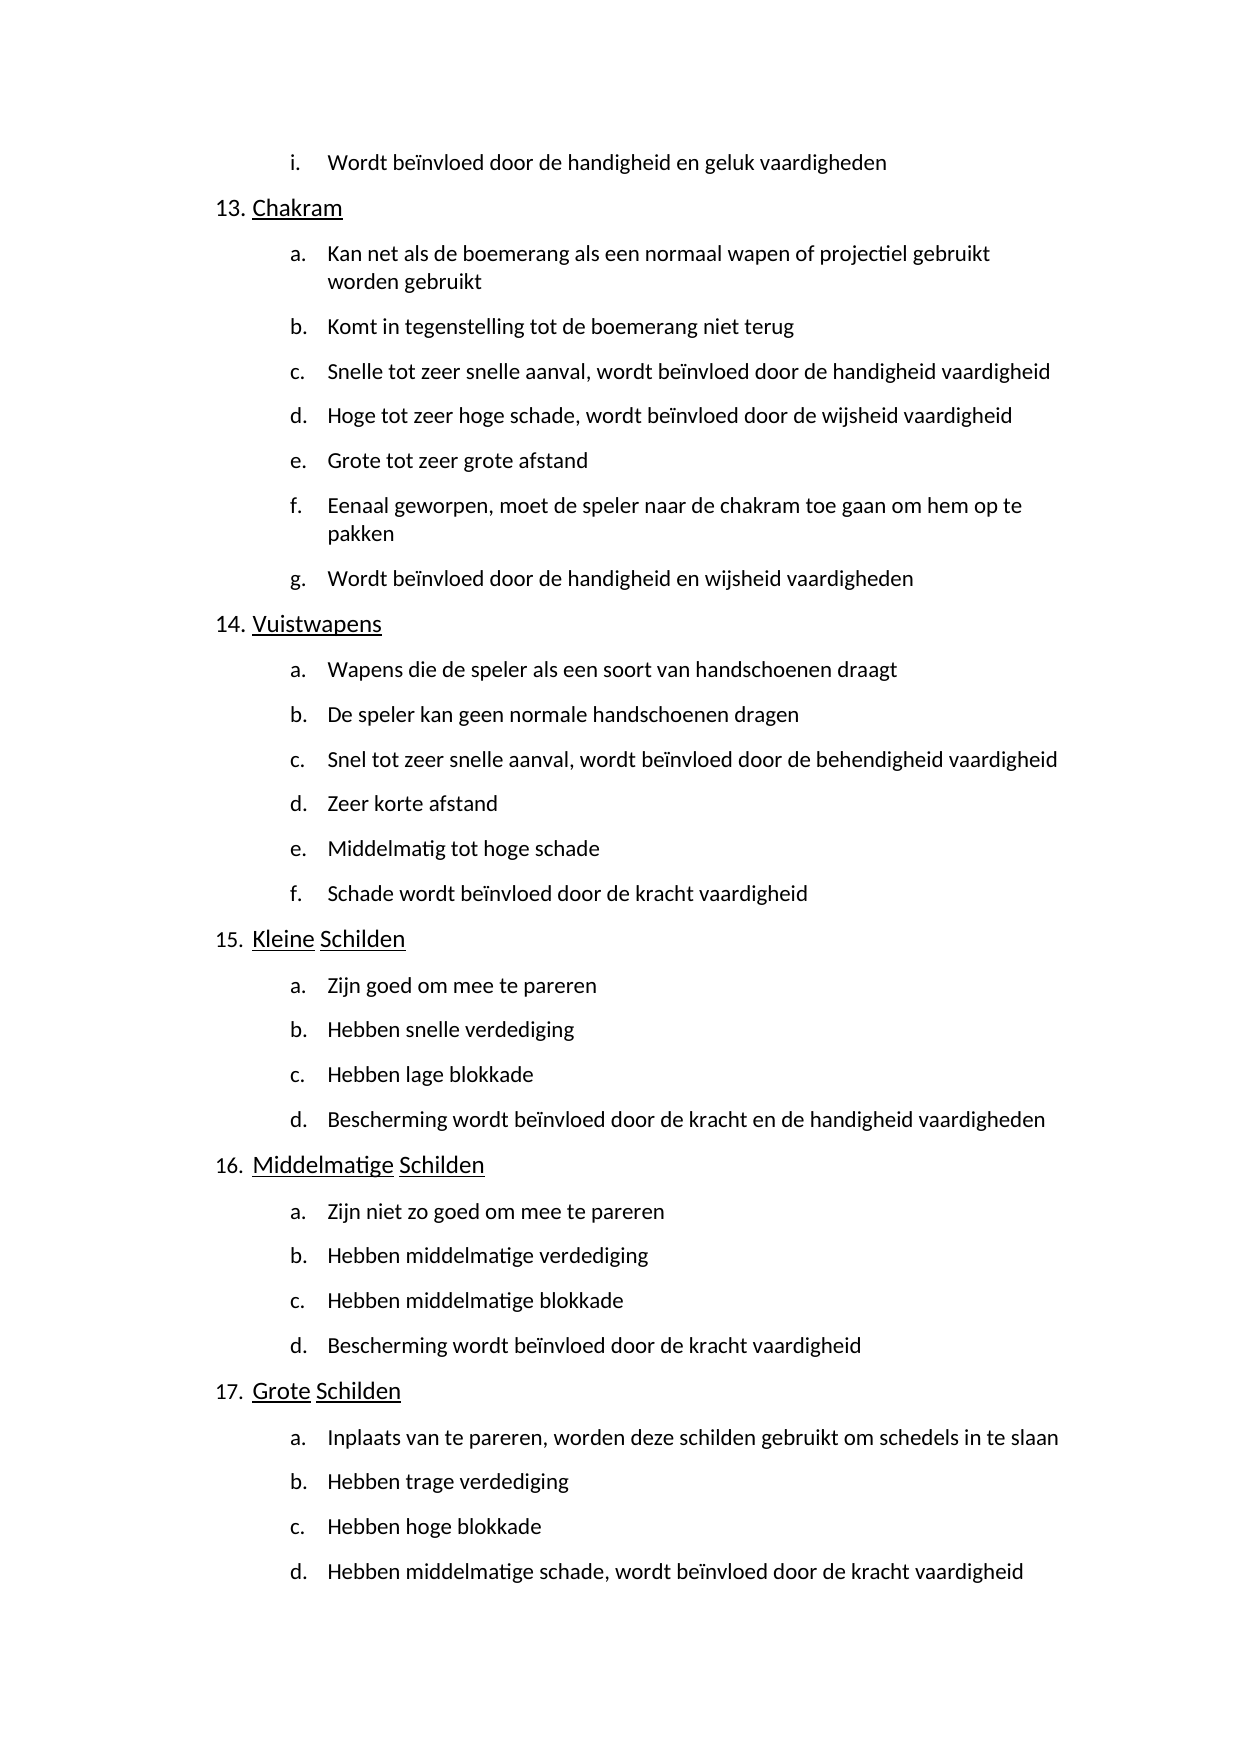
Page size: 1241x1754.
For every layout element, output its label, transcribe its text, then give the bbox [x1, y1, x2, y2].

list Middelmatige Schilden [215, 1149, 1063, 1180]
list Wordt beïnvloed door de handigheid en geluk vaardigheden [290, 148, 1063, 176]
list Vuistwapens [215, 608, 1063, 639]
list Middelmatig tot hoge schade [290, 834, 1063, 862]
list Zijn niet zo goed om mee te pareren [290, 1197, 1063, 1225]
list Hebben hoge blokkade [290, 1512, 1063, 1540]
list Hebben middelmatige blokkade [290, 1286, 1063, 1314]
list Bescherming wordt beïnvloed door de kracht vaardigheid [290, 1331, 1063, 1359]
list Inplaats van te pareren, worden deze schilden gebruikt om schedels in te slaan [290, 1423, 1063, 1451]
list Zijn goed om mee te pareren [290, 971, 1063, 999]
list Chakram [215, 192, 1063, 223]
list Schade wordt beïnvloed door de kracht vaardigheid [290, 879, 1063, 907]
list Kan net als de boemerang als een normaal wapen of projectiel gebruikt worden gebruikt [290, 239, 1063, 296]
list De speler kan geen normale handschoenen dragen [290, 700, 1063, 728]
list Grote tot zeer grote afstand [290, 446, 1063, 474]
list Hebben middelmatige schade, wordt beïnvloed door de kracht vaardigheid [290, 1557, 1063, 1585]
list Snel tot zeer snelle aanval, wordt beïnvloed door de behendigheid vaardigheid [290, 745, 1063, 773]
list Hebben trage verdediging [290, 1467, 1063, 1495]
list Grote Schilden [215, 1376, 1063, 1406]
list Eenaal geworpen, moet de speler naar de chakram toe gaan om hem op te pakken [290, 491, 1063, 547]
list Bescherming wordt beïnvloed door de kracht en de handigheid vaardigheden [290, 1105, 1063, 1133]
list Wapens die de speler als een soort van handschoenen draagt [290, 656, 1063, 683]
list Hebben snelle verdediging [290, 1016, 1063, 1043]
list Snelle tot zeer snelle aanval, wordt beïnvloed door de handigheid vaardigheid [290, 357, 1063, 385]
list Hoge tot zeer hoge schade, wordt beïnvloed door de wijsheid vaardigheid [290, 402, 1063, 429]
list Kleine Schilden [215, 924, 1063, 954]
list Zeer korte afstand [290, 789, 1063, 818]
list Wordt beïnvloed door de handigheid en wijsheid vaardigheden [290, 564, 1063, 592]
list Hebben lage blokkade [290, 1060, 1063, 1088]
list Hebben middelmatige verdediging [290, 1241, 1063, 1269]
list Komt in tegenstelling tot de boemerang niet terug [290, 312, 1063, 340]
